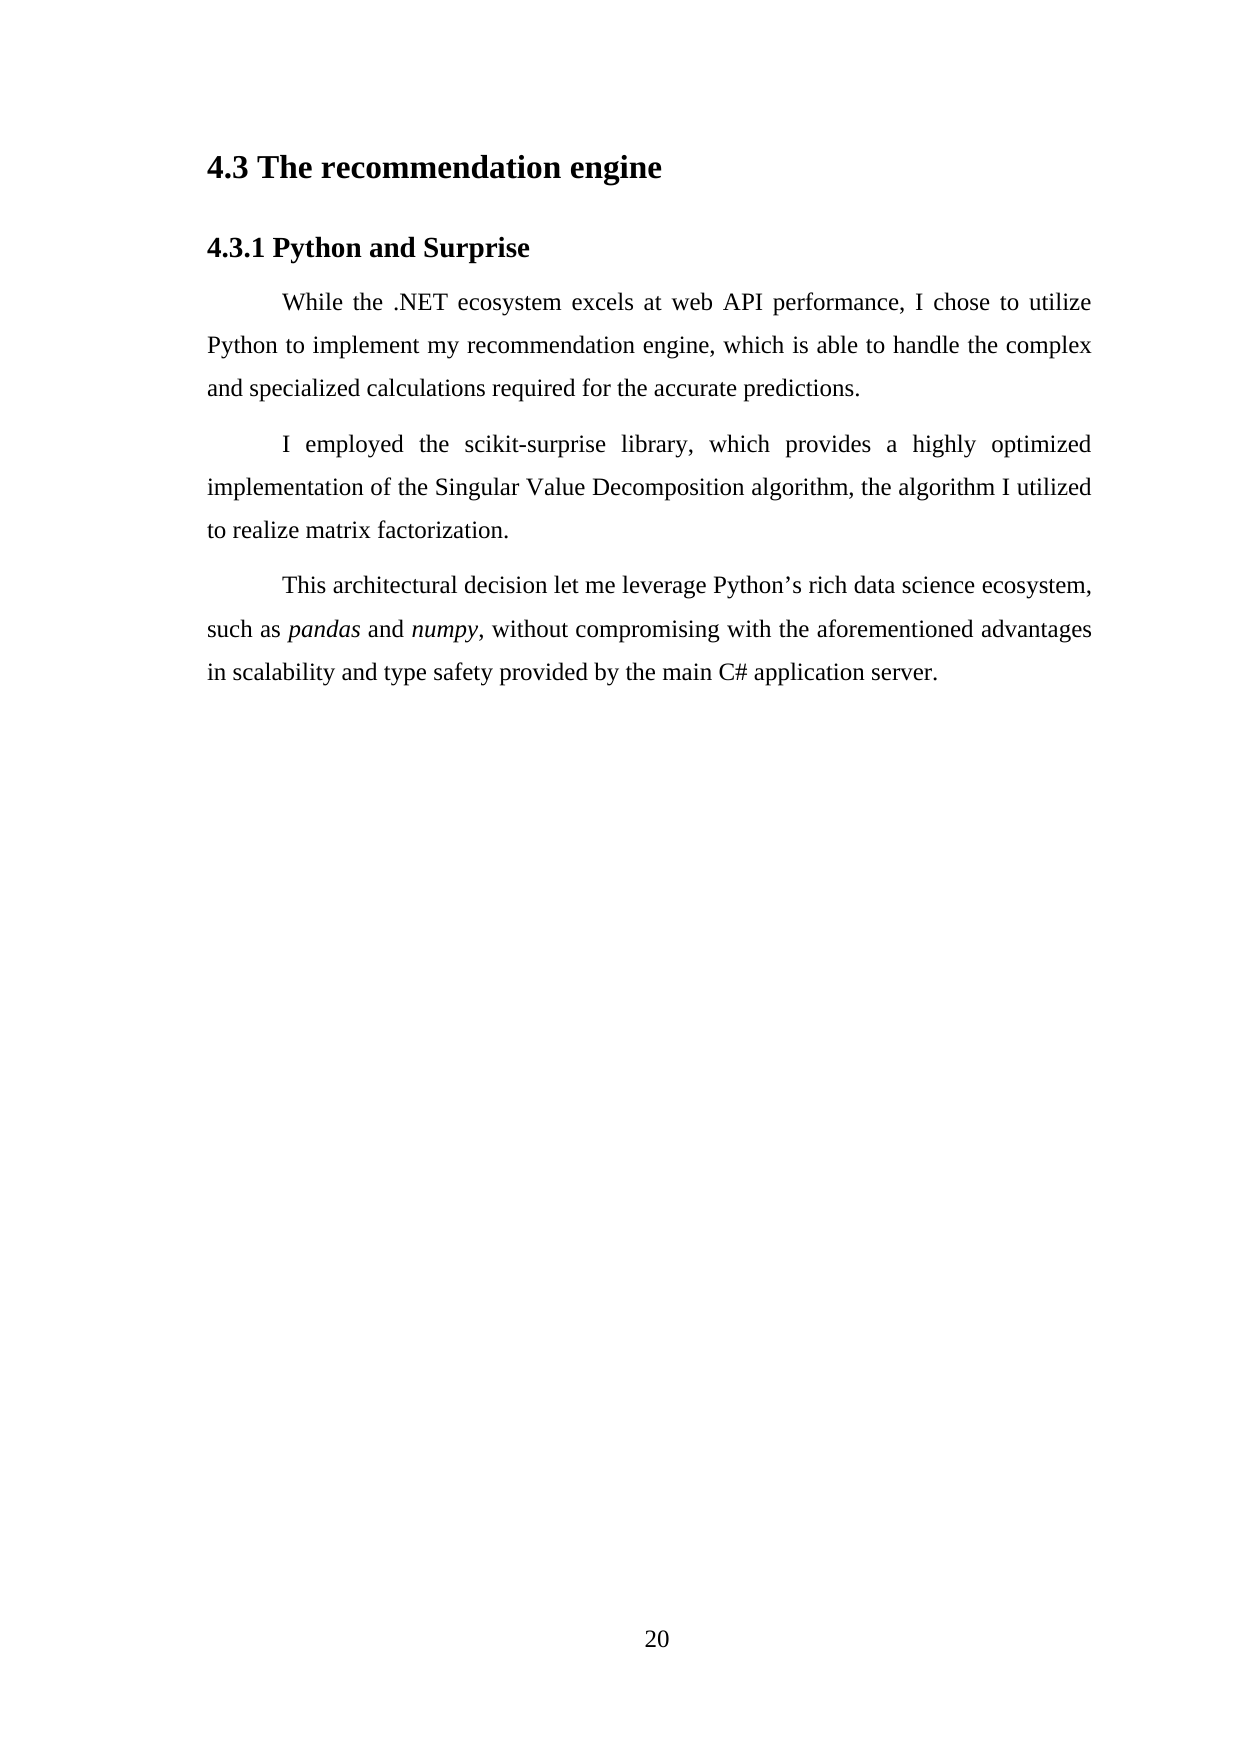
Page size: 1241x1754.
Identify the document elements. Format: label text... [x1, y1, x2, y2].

text While the .NET ecosystem excels at web API performance, I chose to utilize Python to implement my recommendation engine, which is able to handle the complex and specialized calculations required for the accurate predictions. [207, 287, 1092, 402]
subtitle Python and Surprise [207, 230, 1092, 264]
subtitle The recommendation engine [207, 148, 1092, 186]
text I employed the scikit-surprise library, which provides a highly optimized implementation of the Singular Value Decomposition algorithm, the algorithm I utilized to realize matrix factorization. [207, 429, 1092, 544]
text This architectural decision let me leverage Python’s rich data science ecosystem, such as pandas and numpy, without compromising with the aforementioned advantages in scalability and type safety provided by the main C# application server. [207, 571, 1092, 686]
